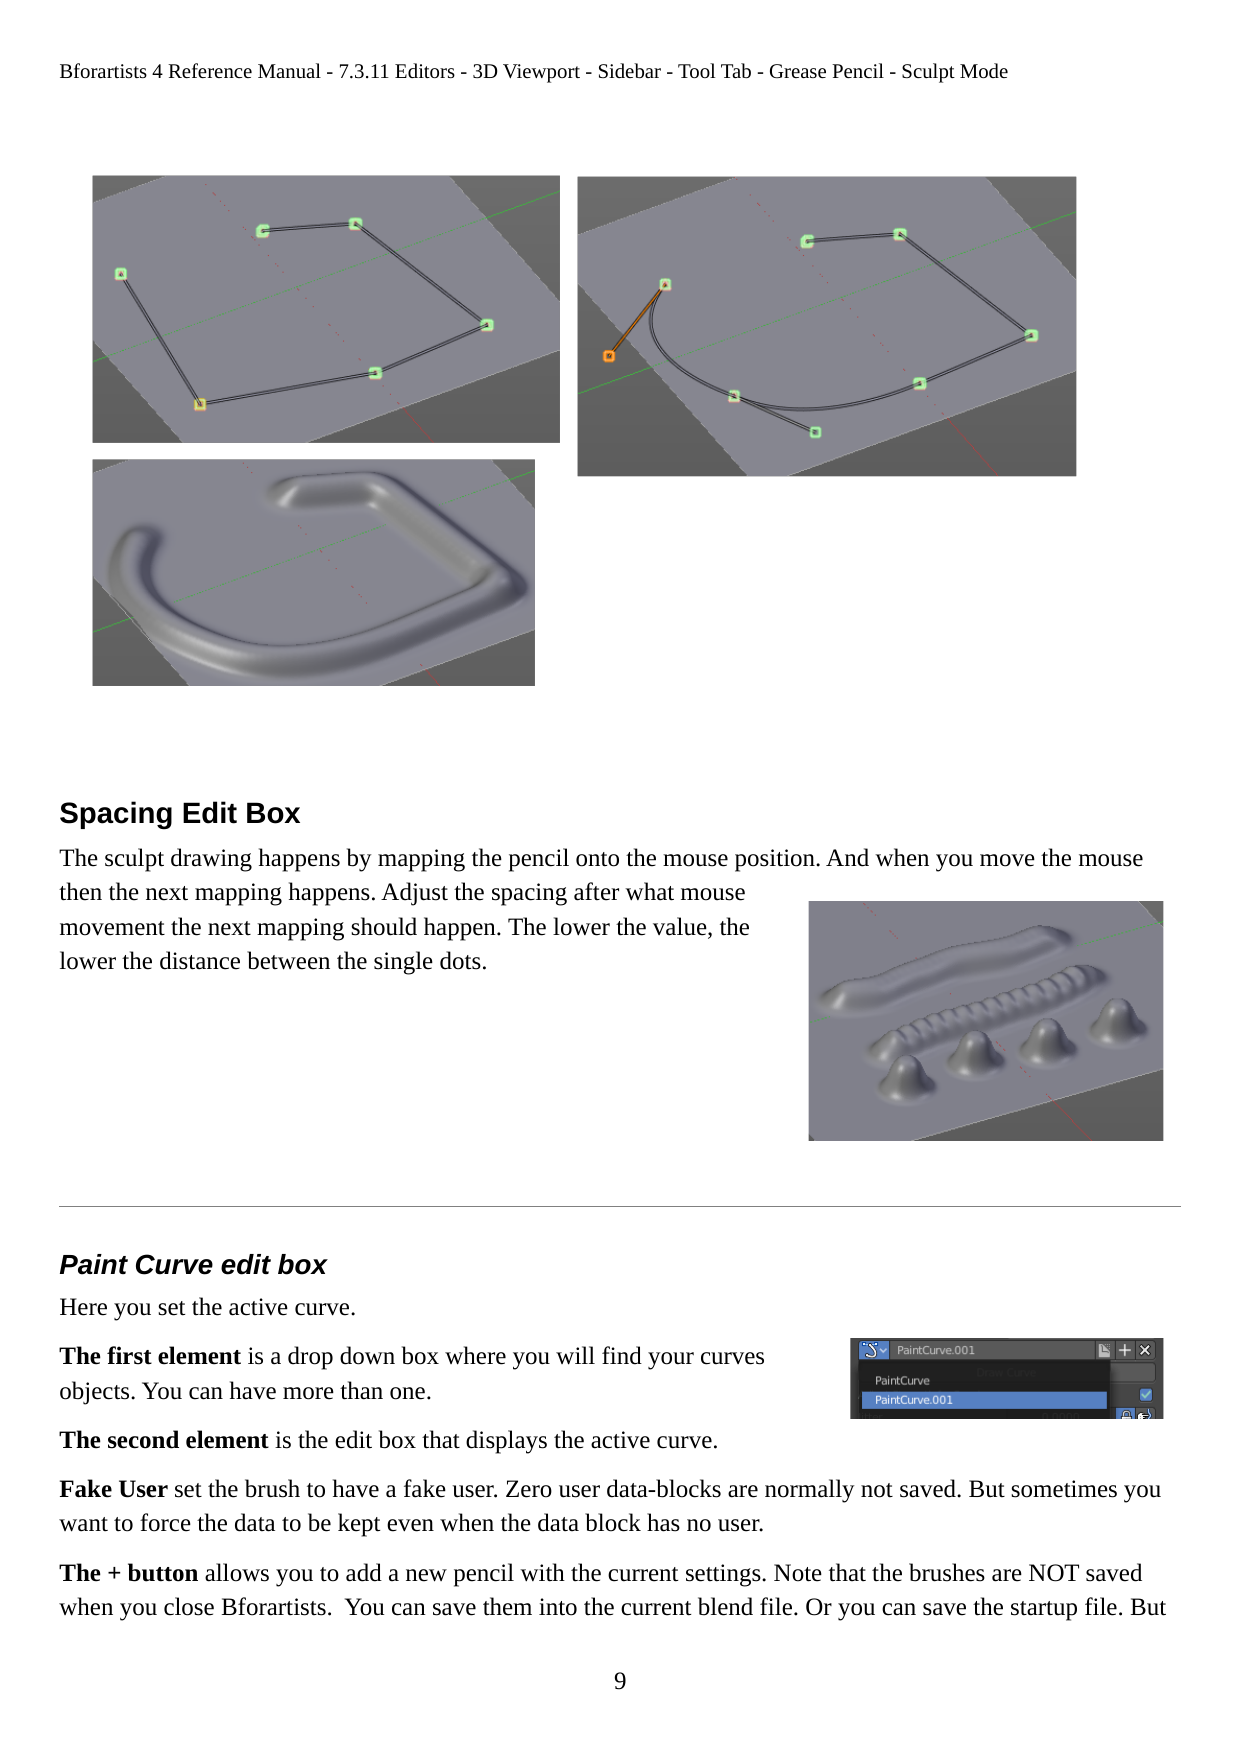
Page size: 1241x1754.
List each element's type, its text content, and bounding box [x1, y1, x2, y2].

subtitle Spacing Edit Box [59, 796, 1181, 830]
text Here you set the active curve. [59, 1292, 1181, 1321]
text The sculpt drawing happens by mapping the pencil onto the mouse position. And when you move the mouse then the next mapping happens. Adjust the spacing after what mouse movement the next mapping should happen. The lower the value, the lower the distance between the single dots. [59, 843, 1181, 975]
subtitle Paint Curve edit box [59, 1248, 1181, 1280]
text Fake User set the brush to have a fake user. Zero user data-blocks are normally not saved. But sometimes you want to force the data to be kept even when the data block has no user. [59, 1474, 1181, 1537]
picture [850, 1338, 1164, 1419]
text The first element is a drop down box where you will find your curves objects. You can have more than one. [59, 1341, 850, 1405]
text The + button allows you to add a new pencil with the current settings. Note that the brushes are NOT saved when you close Bforartists. You can save them into the current blend file. Or you can save the startup file. But [59, 1558, 1181, 1621]
picture [76, 159, 1094, 710]
picture [808, 901, 1164, 1141]
text The second element is the edit box that displays the active curve. [59, 1425, 1181, 1454]
